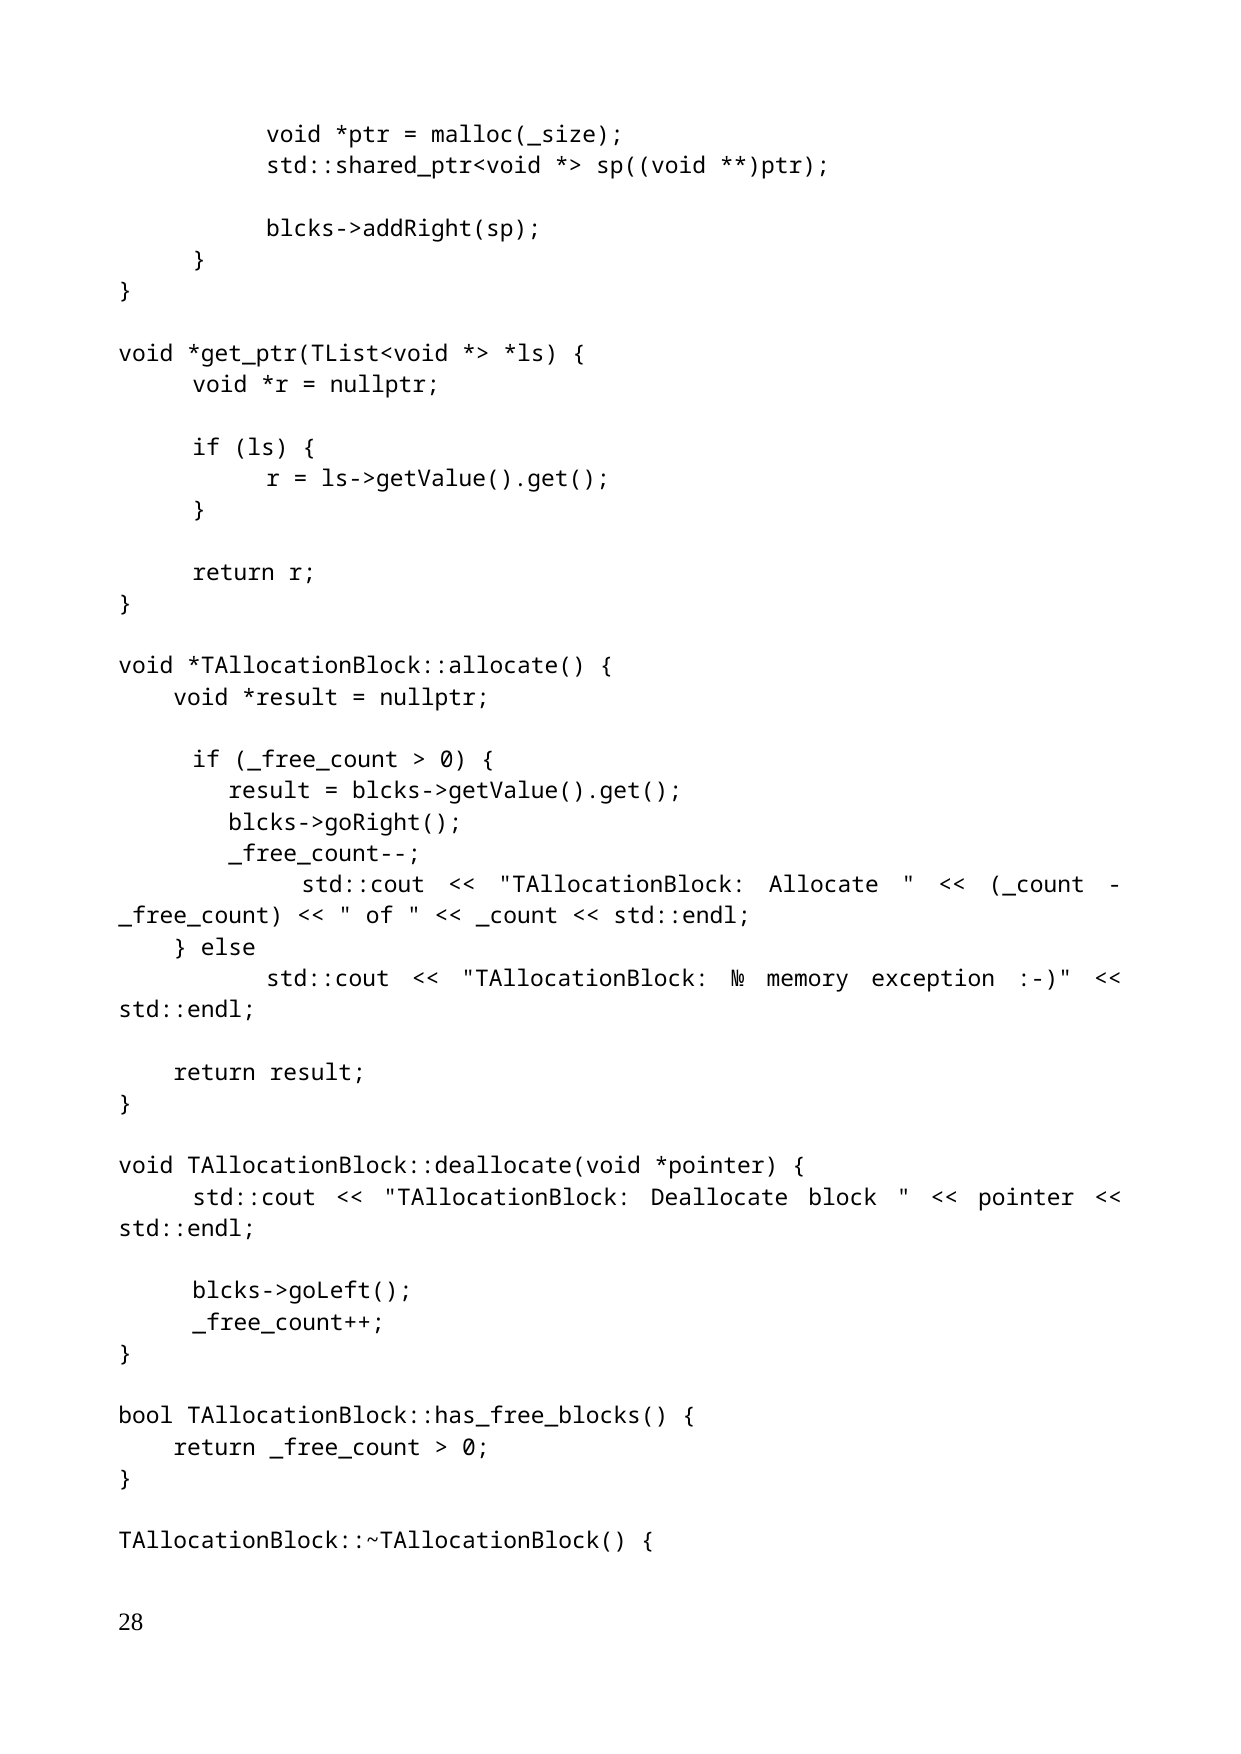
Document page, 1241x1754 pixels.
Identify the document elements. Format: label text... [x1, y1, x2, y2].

text } [118, 1087, 1122, 1118]
text } else [118, 931, 1122, 962]
text result = blcks->getValue().get(); [118, 774, 1122, 806]
text return _free_count > 0; [118, 1431, 1122, 1462]
text } [118, 587, 1122, 618]
text return result; [118, 1056, 1122, 1087]
text if (ls) { [118, 431, 1122, 462]
text std::cout << "TAllocationBlock: № memory exception :-)" << std::endl; [118, 962, 1122, 1024]
text void *get_ptr(TList<void *> *ls) { [118, 337, 1122, 368]
text blcks->goRight(); [118, 806, 1122, 837]
text if (_free_count > 0) { [118, 743, 1122, 774]
text } [118, 274, 1122, 306]
text void *TAllocationBlock::allocate() { [118, 649, 1122, 681]
text TAllocationBlock::~TAllocationBlock() { [118, 1524, 1122, 1556]
text blcks->addRight(sp); [118, 212, 1122, 243]
text bool TAllocationBlock::has_free_blocks() { [118, 1399, 1122, 1431]
text std::cout << "TAllocationBlock: Allocate " << (_count - _free_count) << " of " << _count << std::endl; [118, 868, 1122, 931]
text void TAllocationBlock::deallocate(void *pointer) { [118, 1149, 1122, 1181]
text void *ptr = malloc(_size); [118, 118, 1122, 149]
text } [118, 243, 1122, 274]
text std::cout << "TAllocationBlock: Deallocate block " << pointer << std::endl; [118, 1181, 1122, 1243]
text _free_count++; [118, 1306, 1122, 1337]
text } [118, 493, 1122, 524]
text void *result = nullptr; [118, 681, 1122, 712]
text std::shared_ptr<void *> sp((void **)ptr); [118, 149, 1122, 181]
text } [118, 1462, 1122, 1493]
text _free_count--; [118, 837, 1122, 868]
text r = ls->getValue().get(); [118, 462, 1122, 493]
text return r; [118, 556, 1122, 587]
text blcks->goLeft(); [118, 1274, 1122, 1306]
text void *r = nullptr; [118, 368, 1122, 399]
text } [118, 1337, 1122, 1368]
